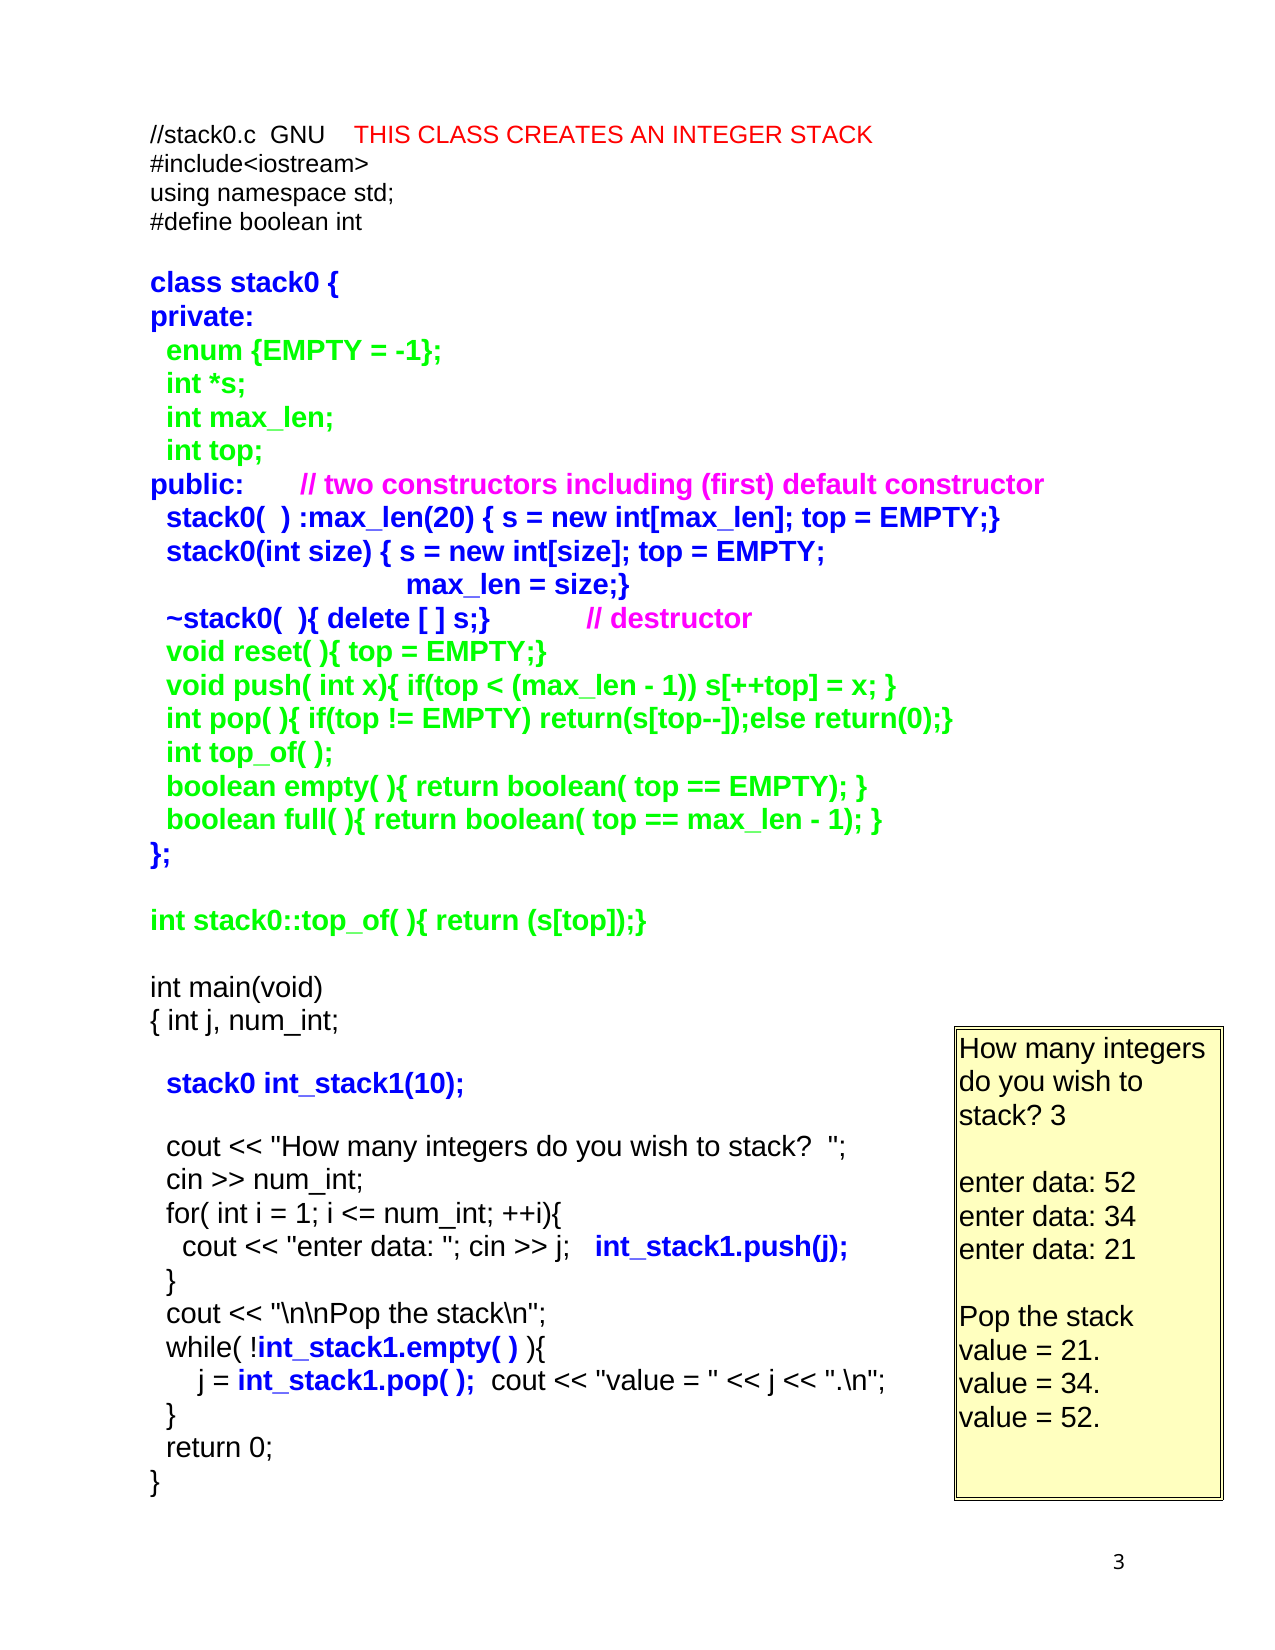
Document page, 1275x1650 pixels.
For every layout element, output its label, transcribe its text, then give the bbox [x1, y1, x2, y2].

text int pop( ){ if(top != EMPTY) return(s[top--]);else return(0);} [150, 701, 1125, 735]
text return 0; [150, 1430, 954, 1464]
text stack0 int_stack1(10); [150, 1066, 954, 1099]
text private: [150, 299, 1125, 332]
text enter data: 21 [958, 1232, 1218, 1266]
text while( !int_stack1.empty( ) ){ [150, 1330, 954, 1363]
text int top_of( ); [150, 735, 1125, 768]
text value = 21. [958, 1333, 1218, 1366]
text j = int_stack1.pop( ); cout << "value = " << j << ".\n"; [150, 1363, 954, 1397]
text for( int i = 1; i <= num_int; ++i){ [150, 1196, 954, 1229]
text void push( int x){ if(top < (max_len - 1)) s[++top] = x; } [150, 668, 1125, 701]
text cin >> num_int; [150, 1162, 954, 1196]
text cout << "enter data: "; cin >> j; int_stack1.push(j); [150, 1229, 954, 1263]
text value = 52. [958, 1400, 1218, 1433]
text } [150, 1464, 954, 1497]
text int stack0::top_of( ){ return (s[top]);} [150, 903, 1125, 936]
text #include<iostream> [150, 149, 1125, 178]
text class stack0 { [150, 265, 1125, 299]
text int max_len; [150, 399, 1125, 433]
text int main(void) [150, 970, 1125, 1003]
text } [150, 1397, 954, 1430]
text cout << "How many integers do you wish to stack? "; [150, 1128, 954, 1162]
text enter data: 34 [958, 1198, 1218, 1232]
text }; [150, 836, 1125, 869]
text { int j, num_int; [150, 1003, 1125, 1037]
text int *s; [150, 366, 1125, 399]
text max_len = size;} [150, 567, 1125, 601]
text void reset( ){ top = EMPTY;} [150, 634, 1125, 668]
text How many integers do you wish to stack? 3 [958, 1031, 1218, 1131]
text stack0( ) :max_len(20) { s = new int[max_len]; top = EMPTY;} [150, 500, 1125, 534]
text public: // two constructors including (first) default constructor [150, 467, 1125, 500]
text boolean empty( ){ return boolean( top == EMPTY); } [150, 768, 1125, 802]
text } [150, 1263, 954, 1296]
text value = 34. [958, 1366, 1218, 1400]
text boolean full( ){ return boolean( top == max_len - 1); } [150, 802, 1125, 836]
text int top; [150, 433, 1125, 467]
text cout << "\n\nPop the stack\n"; [150, 1296, 954, 1330]
text using namespace std; [150, 178, 1125, 207]
text enter data: 52 [958, 1165, 1218, 1198]
text #define boolean int [150, 207, 1125, 236]
text enum {EMPTY = -1}; [150, 332, 1125, 366]
text ~stack0( ){ delete [ ] s;} // destructor [150, 601, 1125, 634]
text stack0(int size) { s = new int[size]; top = EMPTY; [150, 534, 1125, 567]
text Pop the stack [958, 1299, 1218, 1333]
text //stack0.c GNU THIS CLASS CREATES AN INTEGER STACK [150, 120, 1125, 149]
